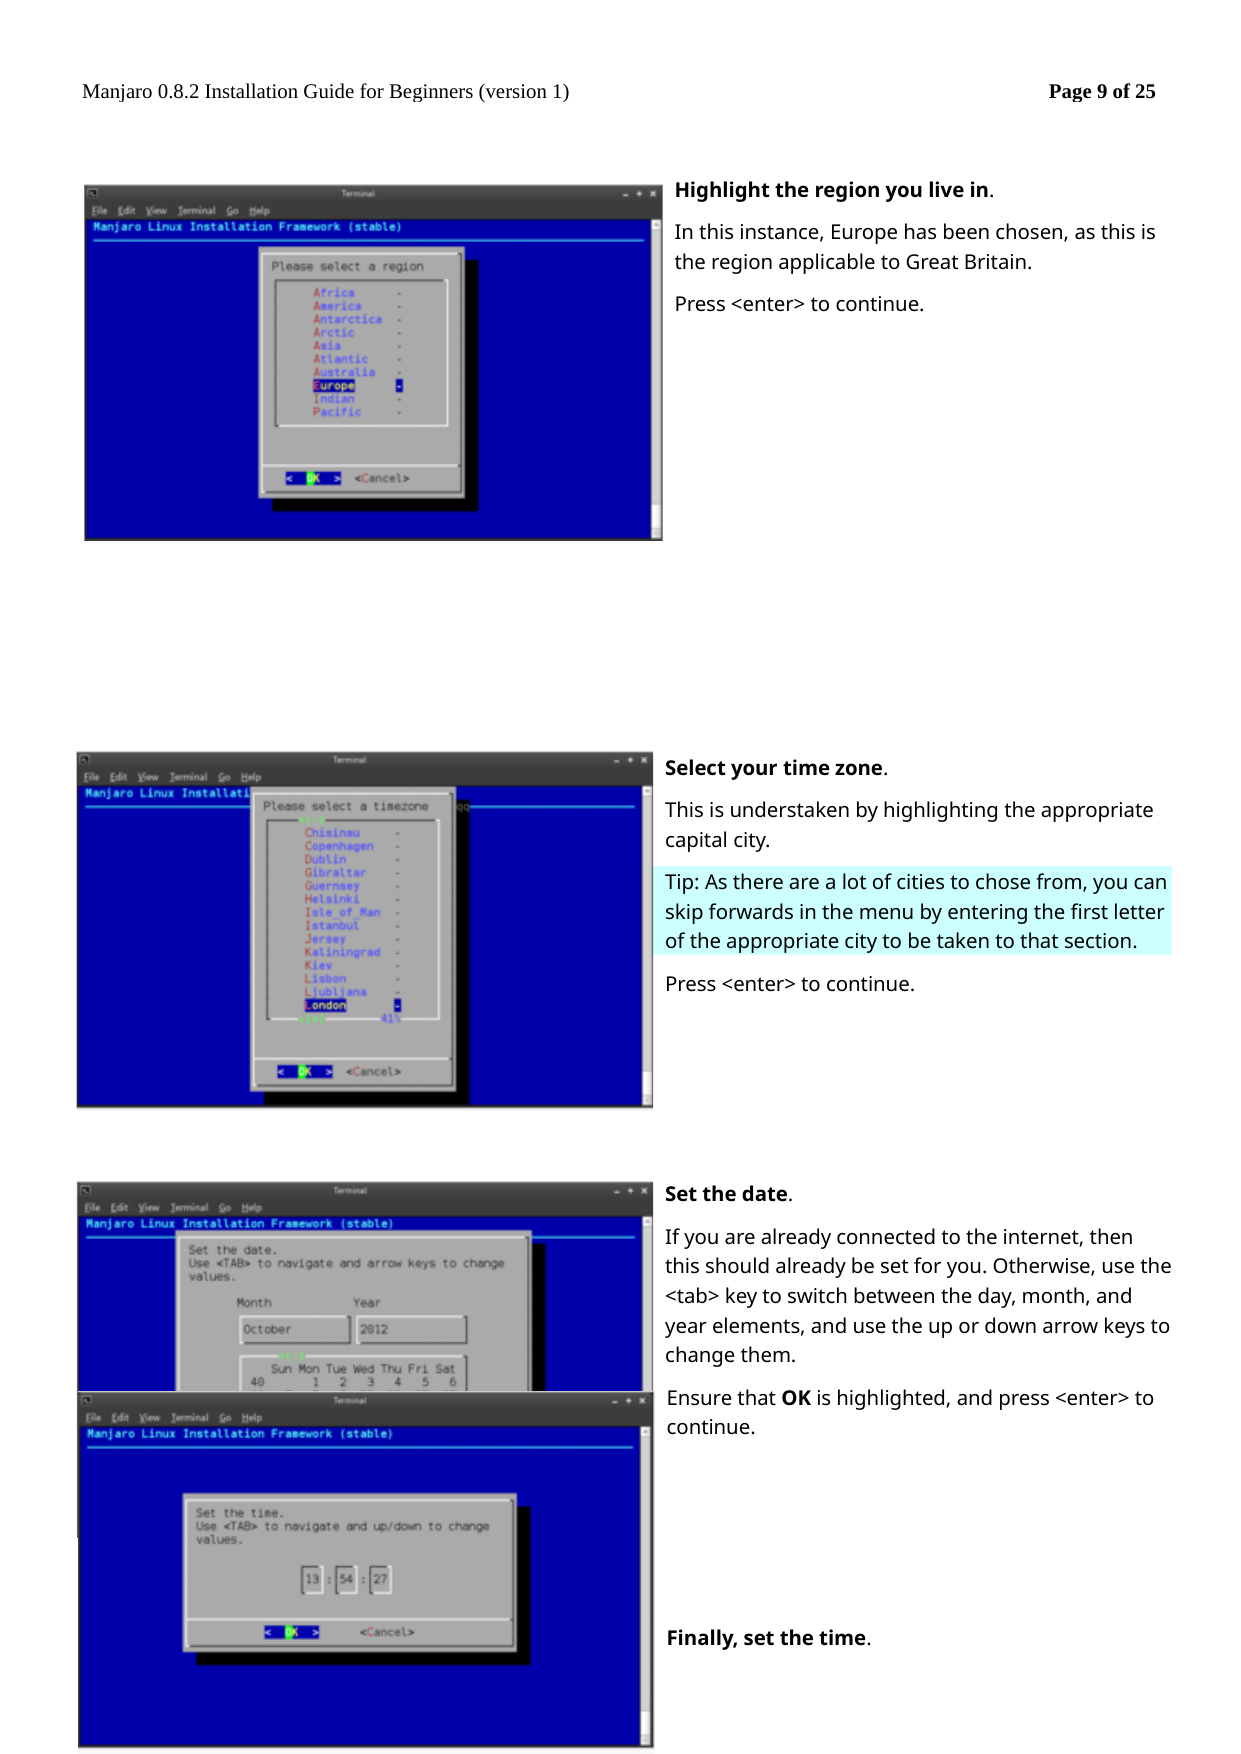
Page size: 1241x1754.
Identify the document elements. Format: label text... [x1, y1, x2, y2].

text In this instance, Europe has been chosen, as this is the region applicable to Great Britain. [663, 216, 1172, 275]
text Press <enter> to continue. [654, 967, 1172, 997]
text Set the date. [77, 1178, 1172, 1208]
text Tip: As there are a lot of cities to chose from, you can skip forwards in the menu by entering the first letter of the appropriate city to be taken to that section. [654, 866, 1172, 955]
text Ensure that OK is highlighted, and press <enter> to continue. [654, 1381, 1172, 1441]
text Finally, set the time. [655, 1622, 1172, 1652]
text Press <enter> to continue. [663, 287, 1172, 317]
picture [84, 184, 663, 541]
text Select your time zone. [654, 752, 1172, 781]
text Highlight the region you live in. [77, 173, 1172, 203]
text This is understaken by highlighting the appropriate capital city. [654, 794, 1172, 853]
text If you are already connected to the internet, then this should already be set for you. Otherwise, use the <tab> key to switch between the day, month, and year elements, and use the up or down arrow keys to change them. [654, 1220, 1172, 1369]
picture [76, 751, 654, 1111]
picture [76, 1181, 655, 1754]
